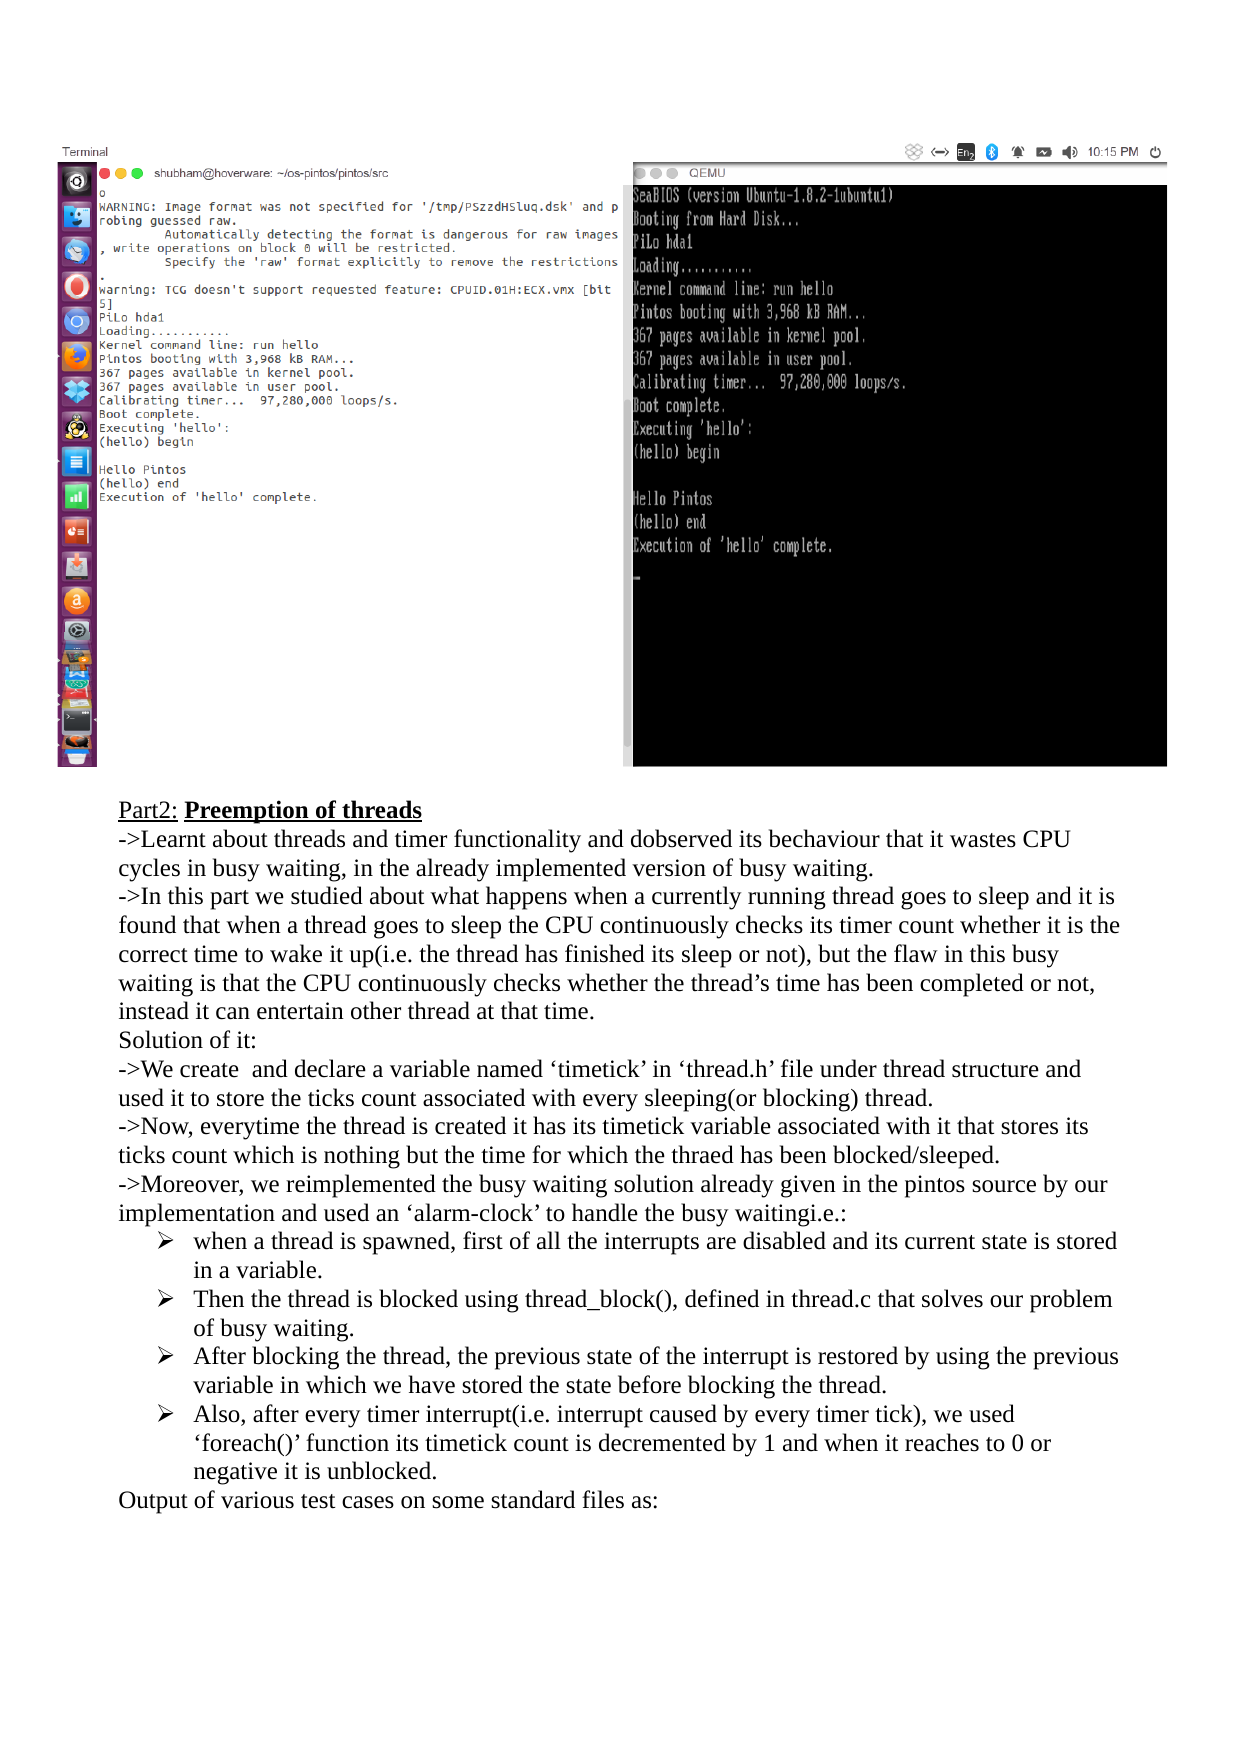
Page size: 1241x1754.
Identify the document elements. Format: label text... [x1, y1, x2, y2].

text Part2: Preemption of threads [118, 795, 1122, 824]
text ->Learnt about threads and timer functionality and dobserved its bechaviour that it wastes CPU cycles in busy waiting, in the already implemented version of busy waiting. [118, 824, 1122, 881]
text ->We create and declare a variable named ‘timetick’ in ‘thread.h’ file under thread structure and used it to store the ticks count associated with every sleeping(or blocking) thread. [118, 1054, 1122, 1111]
text Solution of it: [118, 1025, 1122, 1054]
list After blocking the thread, the previous state of the interrupt is restored by using the previous variable in which we have stored the state before blocking the thread. [156, 1341, 1122, 1399]
picture [57, 142, 1168, 767]
list when a thread is spawned, first of all the interrupts are disabled and its current state is stored in a variable. [156, 1226, 1122, 1284]
text ->In this part we studied about what happens when a currently running thread goes to sleep and it is found that when a thread goes to sleep the CPU continuously checks its timer count whether it is the correct time to wake it up(i.e. the thread has finished its sleep or not), but the flaw in this busy waiting is that the CPU continuously checks whether the thread’s time has been completed or not, instead it can entertain other thread at that time. [118, 881, 1122, 1025]
list Also, after every timer interrupt(i.e. interrupt caused by every timer tick), we used ‘foreach()’ function its timetick count is decremented by 1 and when it reaches to 0 or negative it is unblocked. [156, 1399, 1122, 1485]
text Output of various test cases on some standard files as: [118, 1485, 1122, 1514]
text ->Moreover, we reimplemented the busy waiting solution already given in the pintos source by our implementation and used an ‘alarm-clock’ to handle the busy waitingi.e.: [118, 1169, 1122, 1226]
text ->Now, everytime the thread is created it has its timetick variable associated with it that stores its ticks count which is nothing but the time for which the thraed has been blocked/sleeped. [118, 1111, 1122, 1169]
list Then the thread is blocked using thread_block(), defined in thread.c that solves our problem of busy waiting. [156, 1284, 1122, 1341]
